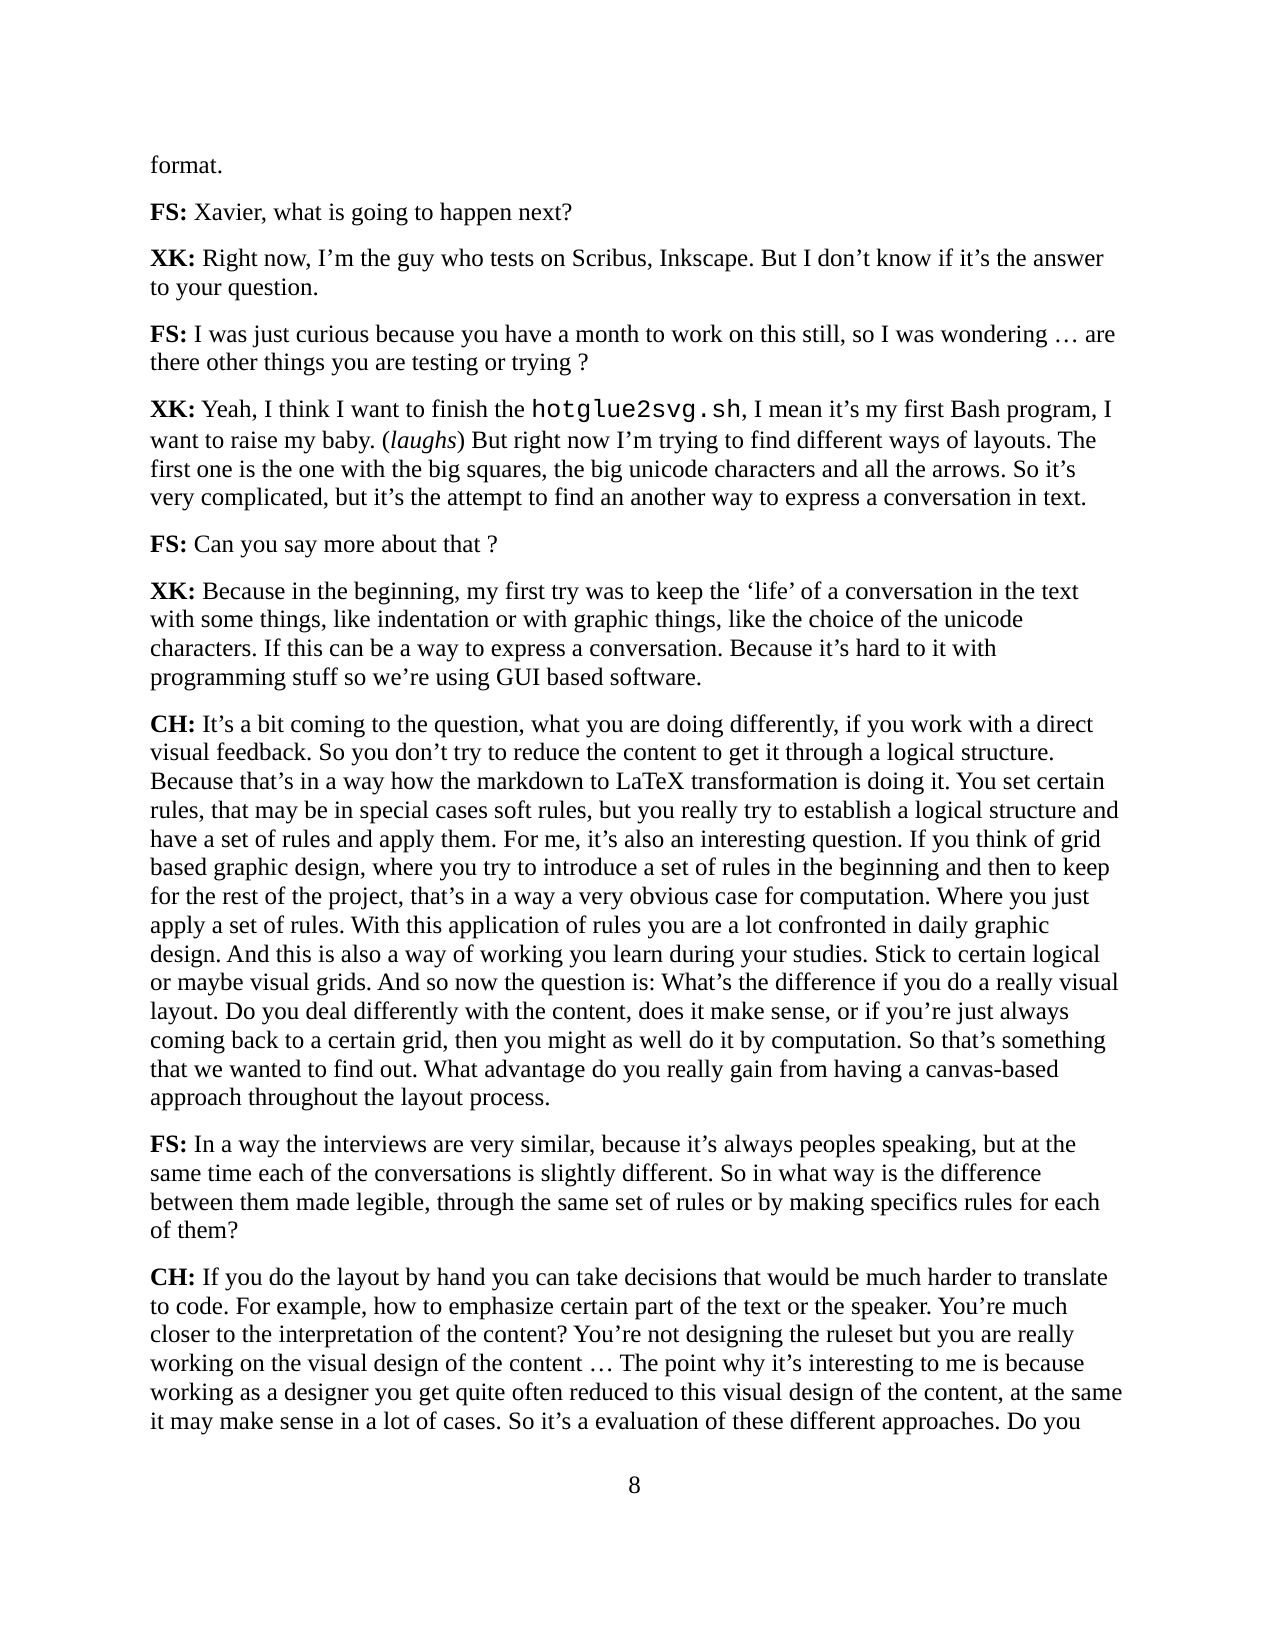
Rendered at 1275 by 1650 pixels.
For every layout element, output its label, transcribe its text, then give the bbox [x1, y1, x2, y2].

text XK: Right now, I’m the guy who tests on Scribus, Inkscape. But I don’t know if it’s the answer to your question. [150, 243, 1125, 301]
text XK: Yeah, I think I want to finish the hotglue2svg.sh, I mean it’s my first Bash program, I want to raise my baby. (laughs) But right now I’m trying to find different ways of layouts. The first one is the one with the big squares, the big unicode characters and all the arrows. So it’s very complicated, but it’s the attempt to find an another way to express a conversation in text. [150, 394, 1125, 511]
text format. [150, 150, 1125, 179]
text FS: Can you say more about that ? [150, 529, 1125, 558]
text CH: It’s a bit coming to the question, what you are doing differently, if you work with a direct visual feedback. So you don’t try to reduce the content to get it through a logical structure. Because that’s in a way how the markdown to LaTeX transformation is doing it. You set certain rules, that may be in special cases soft rules, but you really try to establish a logical structure and have a set of rules and apply them. For me, it’s also an interesting question. If you think of grid based graphic design, where you try to introduce a set of rules in the beginning and then to keep for the rest of the project, that’s in a way a very obvious case for computation. Where you just apply a set of rules. With this application of rules you are a lot confronted in daily graphic design. And this is also a way of working you learn during your studies. Stick to certain logical or maybe visual grids. And so now the question is: What’s the difference if you do a really visual layout. Do you deal differently with the content, does it make sense, or if you’re just always coming back to a certain grid, then you might as well do it by computation. So that’s something that we wanted to find out. What advantage do you really gain from having a canvas-based approach throughout the layout process. [150, 709, 1125, 1111]
text FS: I was just curious because you have a month to work on this still, so I was wondering … are there other things you are testing or trying ? [150, 319, 1125, 376]
text XK: Because in the beginning, my first try was to keep the ‘life’ of a conversation in the text with some things, like indentation or with graphic things, like the choice of the unicode characters. If this can be a way to express a conversation. Because it’s hard to it with programming stuff so we’re using GUI based software. [150, 576, 1125, 691]
text FS: In a way the interviews are very similar, because it’s always peoples speaking, but at the same time each of the conversations is slightly different. So in what way is the difference between them made legible, through the same set of rules or by making specifics rules for each of them? [150, 1129, 1125, 1244]
text FS: Xavier, what is going to happen next? [150, 197, 1125, 225]
text CH: If you do the layout by hand you can take decisions that would be much harder to translate to code. For example, how to emphasize certain part of the text or the speaker. You’re much closer to the interpretation of the content? You’re not designing the ruleset but you are really working on the visual design of the content … The point why it’s interesting to me is because working as a designer you get quite often reduced to this visual design of the content, at the same it may make sense in a lot of cases. So it’s a evaluation of these different approaches. Do you [150, 1262, 1125, 1434]
